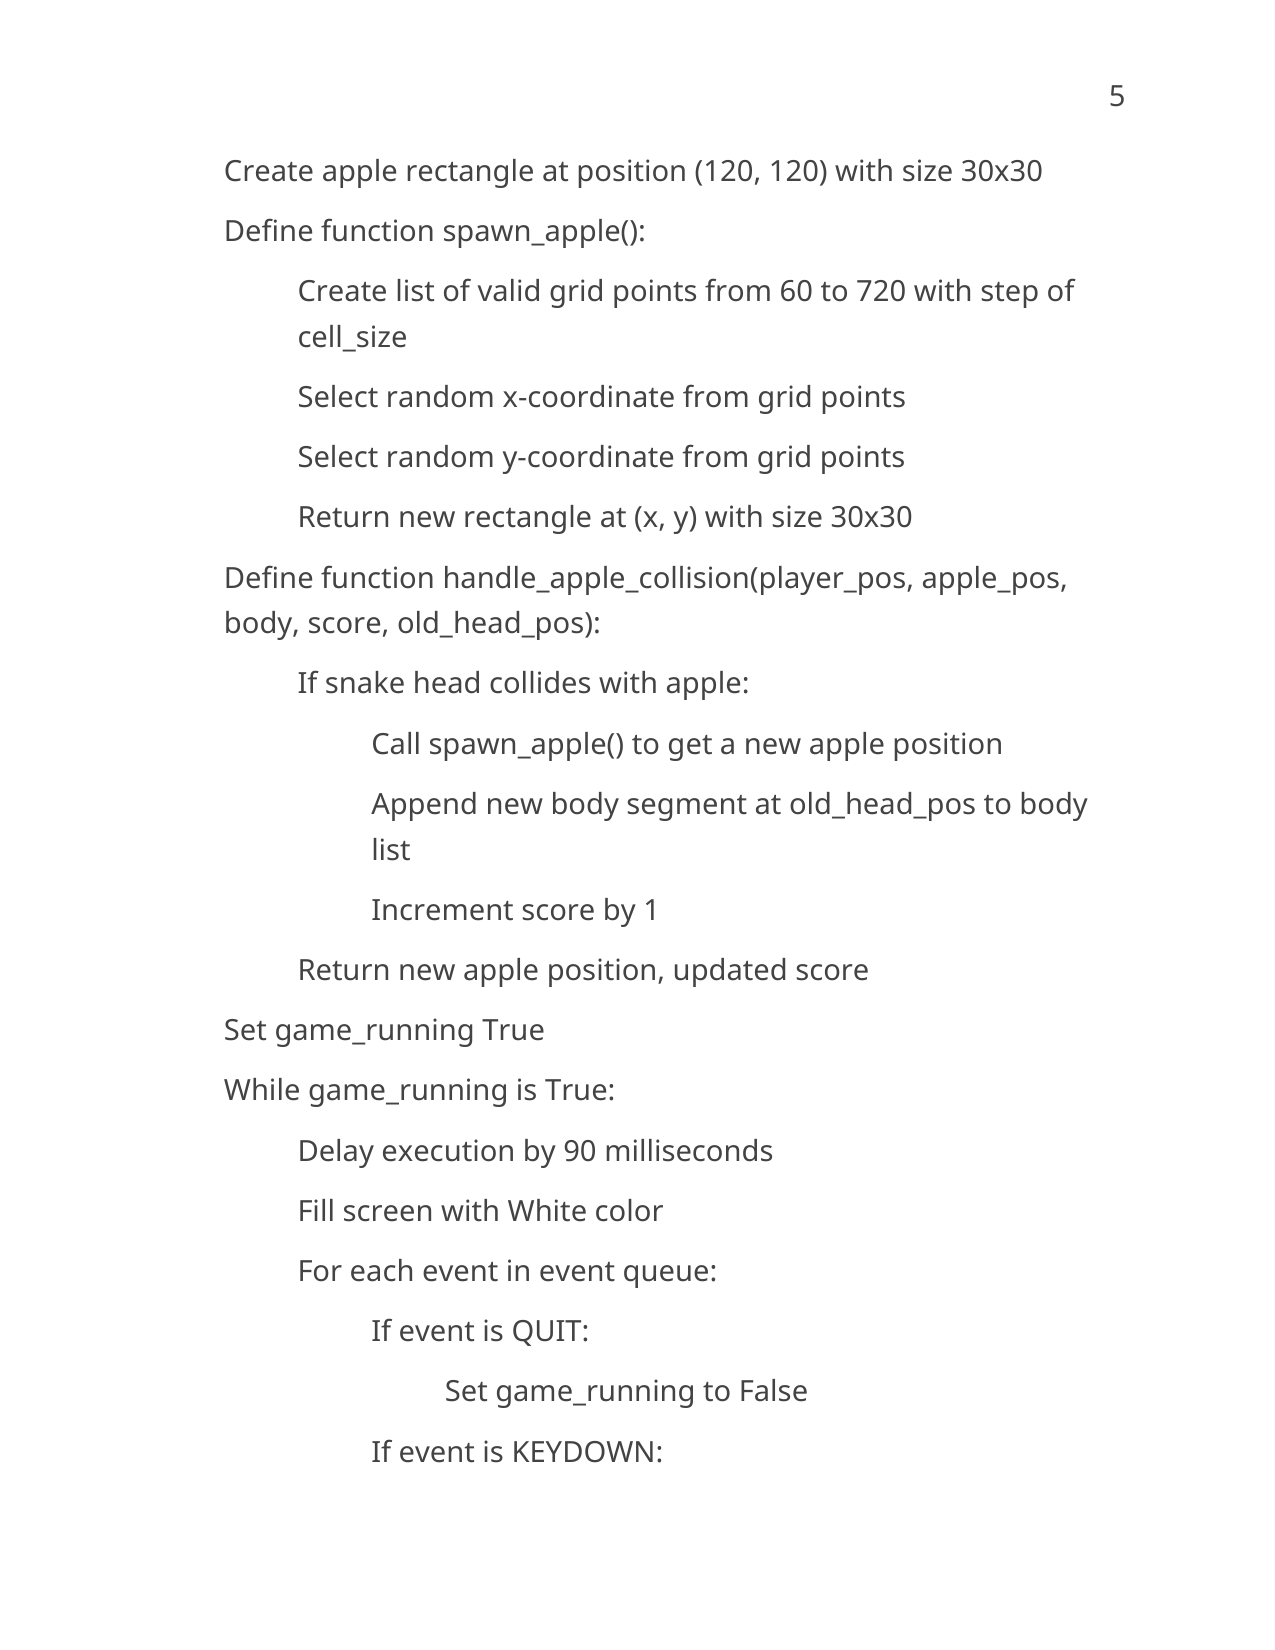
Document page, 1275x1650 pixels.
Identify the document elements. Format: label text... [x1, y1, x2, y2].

list If snake head collides with apple: [268, 663, 1125, 702]
list Append new body segment at old_head_pos to body list [341, 783, 1125, 868]
list While game_running is True: [194, 1069, 1125, 1109]
list Call spawn_apple() to get a new apple position [341, 723, 1125, 763]
list If event is QUIT: [341, 1310, 1125, 1350]
list Delay execution by 90 milliseconds [268, 1130, 1125, 1169]
list Define function spawn_apple(): [194, 210, 1125, 250]
list Return new rectangle at (x, y) with size 30x30 [268, 497, 1125, 536]
list Select random x-coordinate from grid points [268, 376, 1125, 416]
list Return new apple position, updated score [268, 949, 1125, 989]
list For each event in event queue: [268, 1250, 1125, 1290]
list Create list of valid grid points from 60 to 720 with step of cell_size [268, 270, 1125, 356]
list Fill screen with White color [268, 1190, 1125, 1230]
list Create apple rectangle at position (120, 120) with size 30x30 [194, 150, 1125, 190]
list Define function handle_apple_collision(player_pos, apple_pos, body, score, old_head_pos): [194, 557, 1125, 642]
list Set game_running to False [415, 1371, 1125, 1410]
list If event is KEYDOWN: [341, 1431, 1125, 1471]
list Select random y-coordinate from grid points [268, 436, 1125, 476]
list Increment score by 1 [341, 889, 1125, 929]
list Set game_running True [194, 1009, 1125, 1049]
